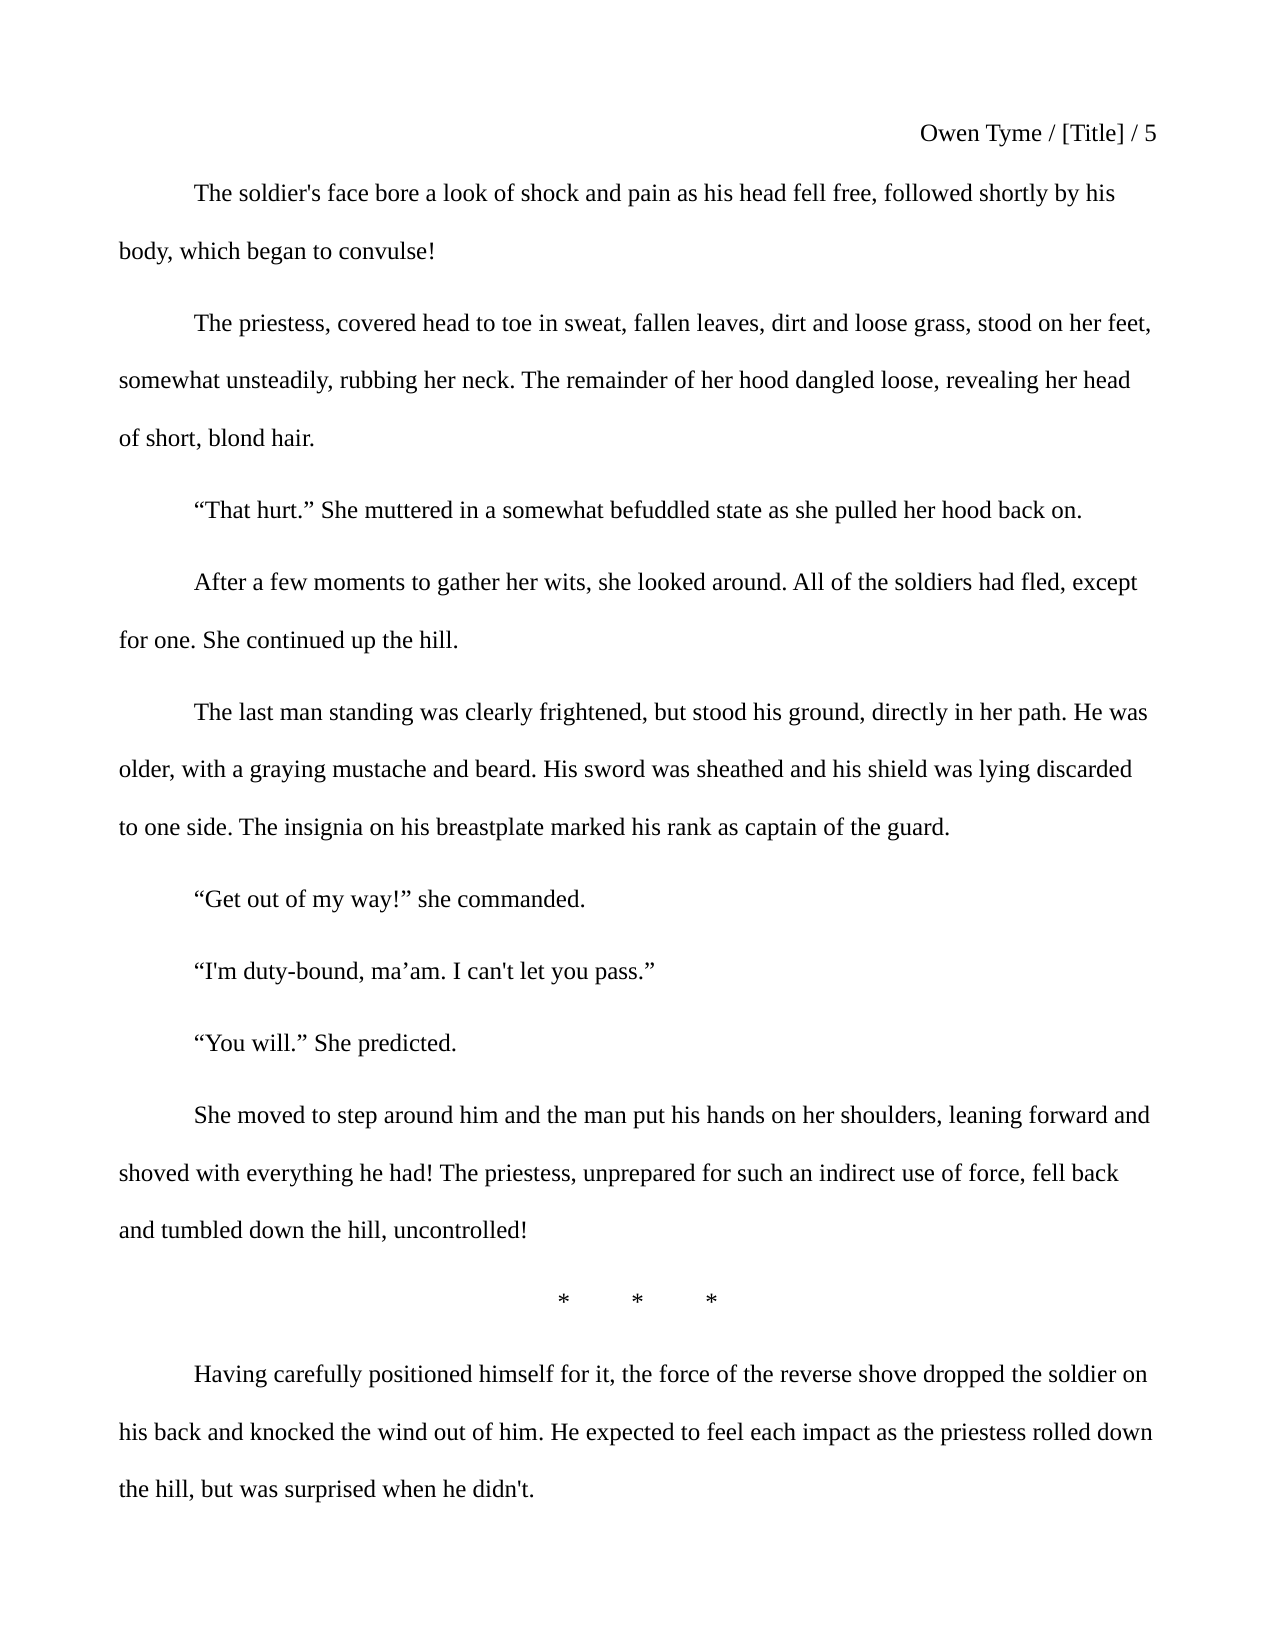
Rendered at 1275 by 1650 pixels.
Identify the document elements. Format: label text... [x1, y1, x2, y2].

text “You will.” She predicted. [118, 1028, 1156, 1057]
text “Get out of my way!” she commanded. [118, 884, 1156, 913]
text The soldier's face bore a look of shock and pain as his head fell free, followed shortly by his body, which began to convulse! [118, 178, 1156, 265]
text “That hurt.” She muttered in a somewhat befuddled state as she pulled her hood back on. [118, 495, 1156, 524]
text “I'm duty-bound, ma’am. I can't let you pass.” [118, 956, 1156, 985]
text The priestess, covered head to toe in sweat, fallen leaves, dirt and loose grass, stood on her feet, somewhat unsteadily, rubbing her neck. The remainder of her hood dangled loose, revealing her head of short, blond hair. [118, 308, 1156, 452]
text Having carefully positioned himself for it, the force of the reverse shove dropped the soldier on his back and knocked the wind out of him. He expected to feel each impact as the priestess rolled down the hill, but was surprised when he didn't. [118, 1359, 1156, 1503]
text She moved to step around him and the man put his hands on her shoulders, leaning forward and shoved with everything he had! The priestess, unprepared for such an indirect use of force, fell back and tumbled down the hill, uncontrolled! [118, 1100, 1156, 1244]
text The last man standing was clearly frightened, but stood his ground, directly in her path. He was older, with a graying mustache and beard. His sword was sheathed and his shield was lying discarded to one side. The insignia on his breastplate marked his rank as captain of the guard. [118, 697, 1156, 841]
text * * * [118, 1287, 1156, 1316]
text After a few moments to gather her wits, she looked around. All of the soldiers had fled, except for one. She continued up the hill. [118, 567, 1156, 653]
